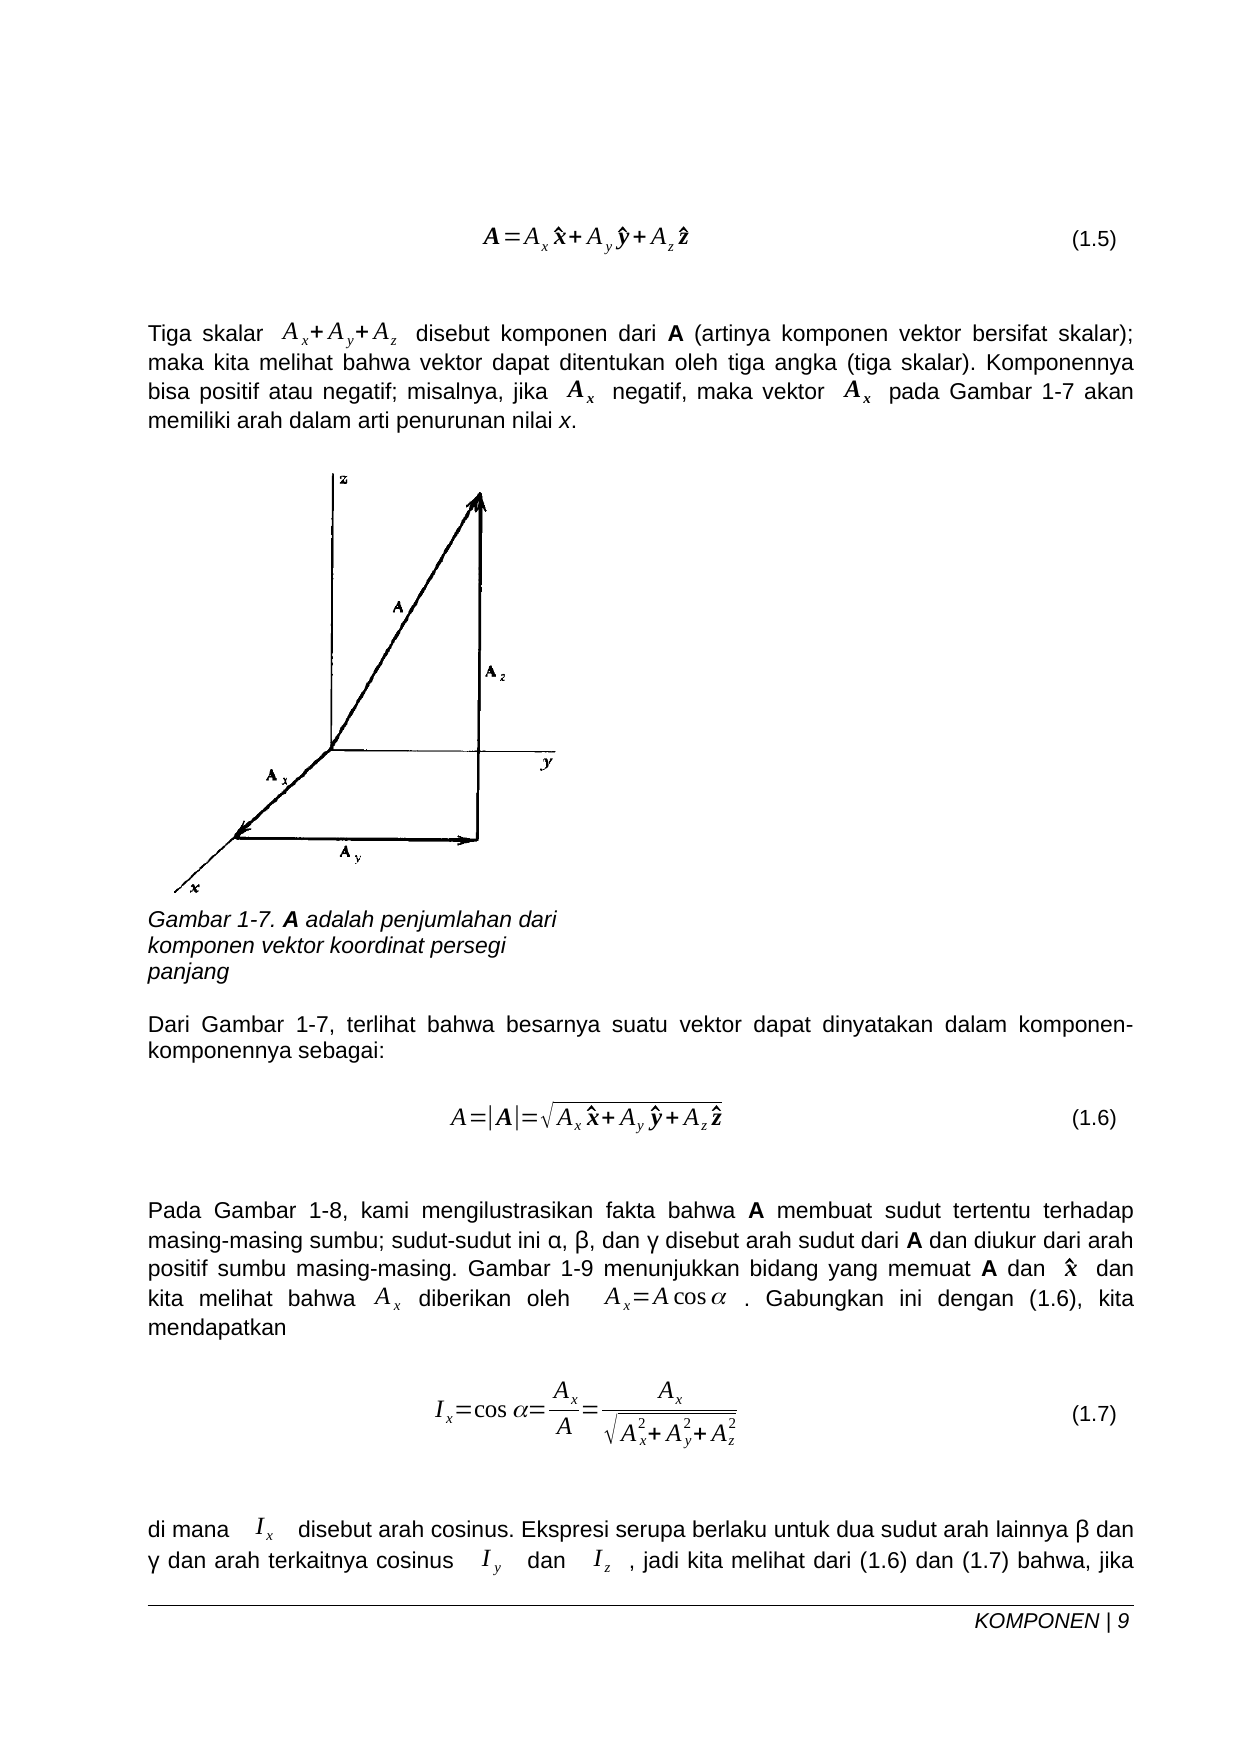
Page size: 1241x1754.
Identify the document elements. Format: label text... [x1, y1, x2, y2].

text Tiga skalardisebut komponen dari A (artinya komponen vektor bersifat skalar); maka kita melihat bahwa vektor dapat ditentukan oleh tiga angka (tiga skalar). Komponennya bisa positif atau negatif; misalnya, jikanegatif, maka vektorpada Gambar 1-7 akan memiliki arah dalam arti penurunan nilai x. [148, 318, 1134, 433]
table_header (1.5) [1024, 213, 1134, 265]
table_header (1.7) [1024, 1366, 1134, 1460]
text Pada Gambar 1-8, kami mengilustrasikan fakta bahwa A membuat sudut tertentu terhadap masing-masing sumbu; sudut-sudut ini α, β, dan γ disebut arah sudut dari A dan diukur dari arah positif sumbu masing-masing. Gambar 1-9 menunjukkan bidang yang memuat A dandan kita melihat bahwadiberikan oleh . Gabungkan ini dengan (1.6), kita mendapatkan [148, 1197, 1134, 1340]
table_header [148, 1366, 1024, 1460]
text Gambar 1-7. A adalah penjumlahan dari komponen vektor koordinat persegi panjang [148, 906, 565, 984]
text Dari Gambar 1-7, terlihat bahwa besarnya suatu vektor dapat dinyatakan dalam komponen-komponennya sebagai: [148, 1011, 1134, 1064]
picture [147, 459, 566, 906]
table_header [148, 1090, 1024, 1144]
table_header [148, 213, 1024, 265]
text di mana disebut arah cosinus. Ekspresi serupa berlaku untuk dua sudut arah lainnya β dan γ dan arah terkaitnya cosinus dan , jadi kita melihat dari (1.6) dan (1.7) bahwa, jika [148, 1513, 1134, 1576]
table_header (1.6) [1024, 1090, 1134, 1144]
